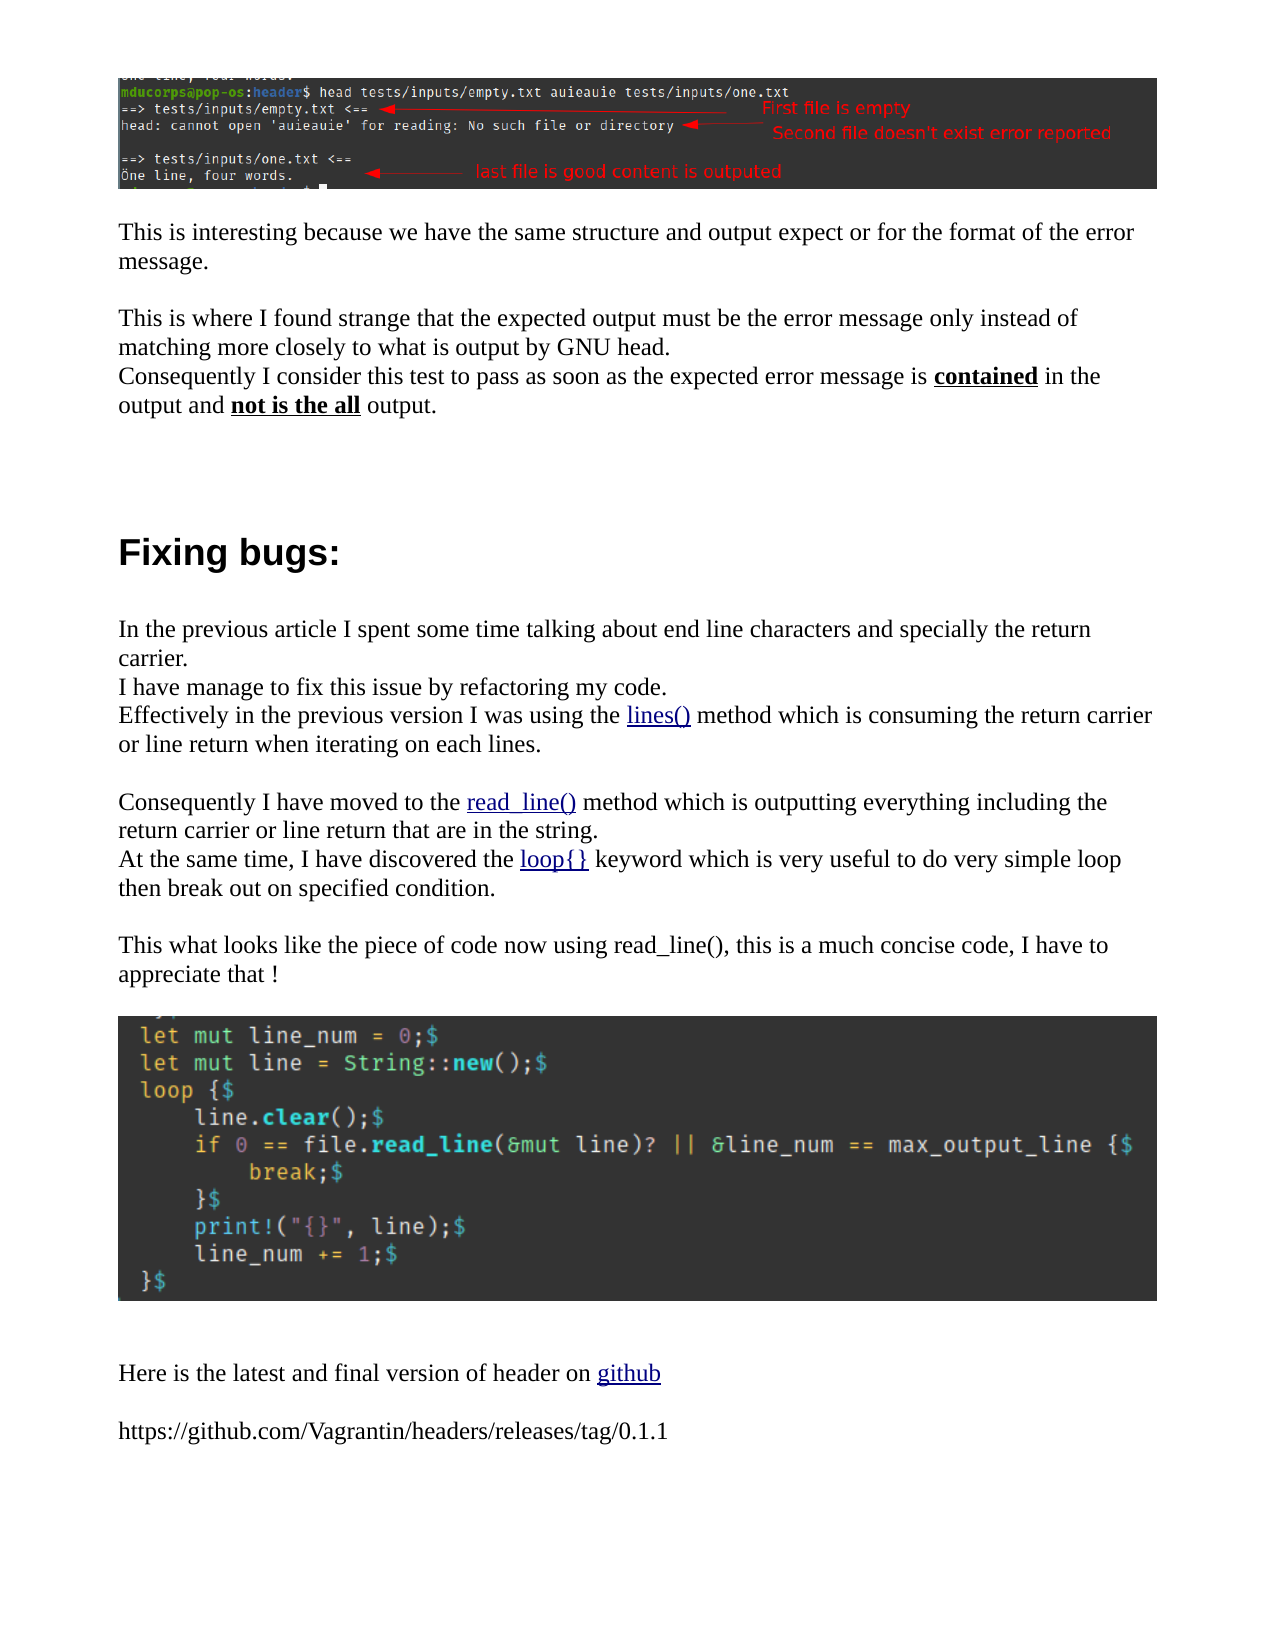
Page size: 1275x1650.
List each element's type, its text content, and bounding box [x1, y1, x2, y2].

text I have manage to fix this issue by refactoring my code. [118, 672, 1157, 700]
text Here is the latest and final version of header on github [118, 1358, 1157, 1387]
picture [118, 1016, 1157, 1301]
picture [118, 78, 1157, 189]
text Consequently I consider this test to pass as soon as the expected error message is contained in the output and not is the all output. [118, 361, 1157, 418]
text https://github.com/Vagrantin/headers/releases/tag/0.1.1 [118, 1416, 1157, 1445]
text In the previous article I spent some time talking about end line characters and specially the return carrier. [118, 614, 1157, 672]
text This is where I found strange that the expected output must be the error message only instead of matching more closely to what is output by GNU head. [118, 303, 1157, 361]
text Effectively in the previous version I was using the lines() method which is consuming the return carrier or line return when iterating on each lines. [118, 700, 1157, 758]
text This what looks like the piece of code now using read_line(), this is a much concise code, I have to appreciate that ! [118, 930, 1157, 988]
text This is interesting because we have the same structure and output expect or for the format of the error message. [118, 217, 1157, 275]
subtitle Fixing bugs: [118, 530, 1157, 573]
text At the same time, I have discovered the loop{} keyword which is very useful to do very simple loop then break out on specified condition. [118, 844, 1157, 902]
text Consequently I have moved to the read_line() method which is outputting everything including the return carrier or line return that are in the string. [118, 787, 1157, 844]
